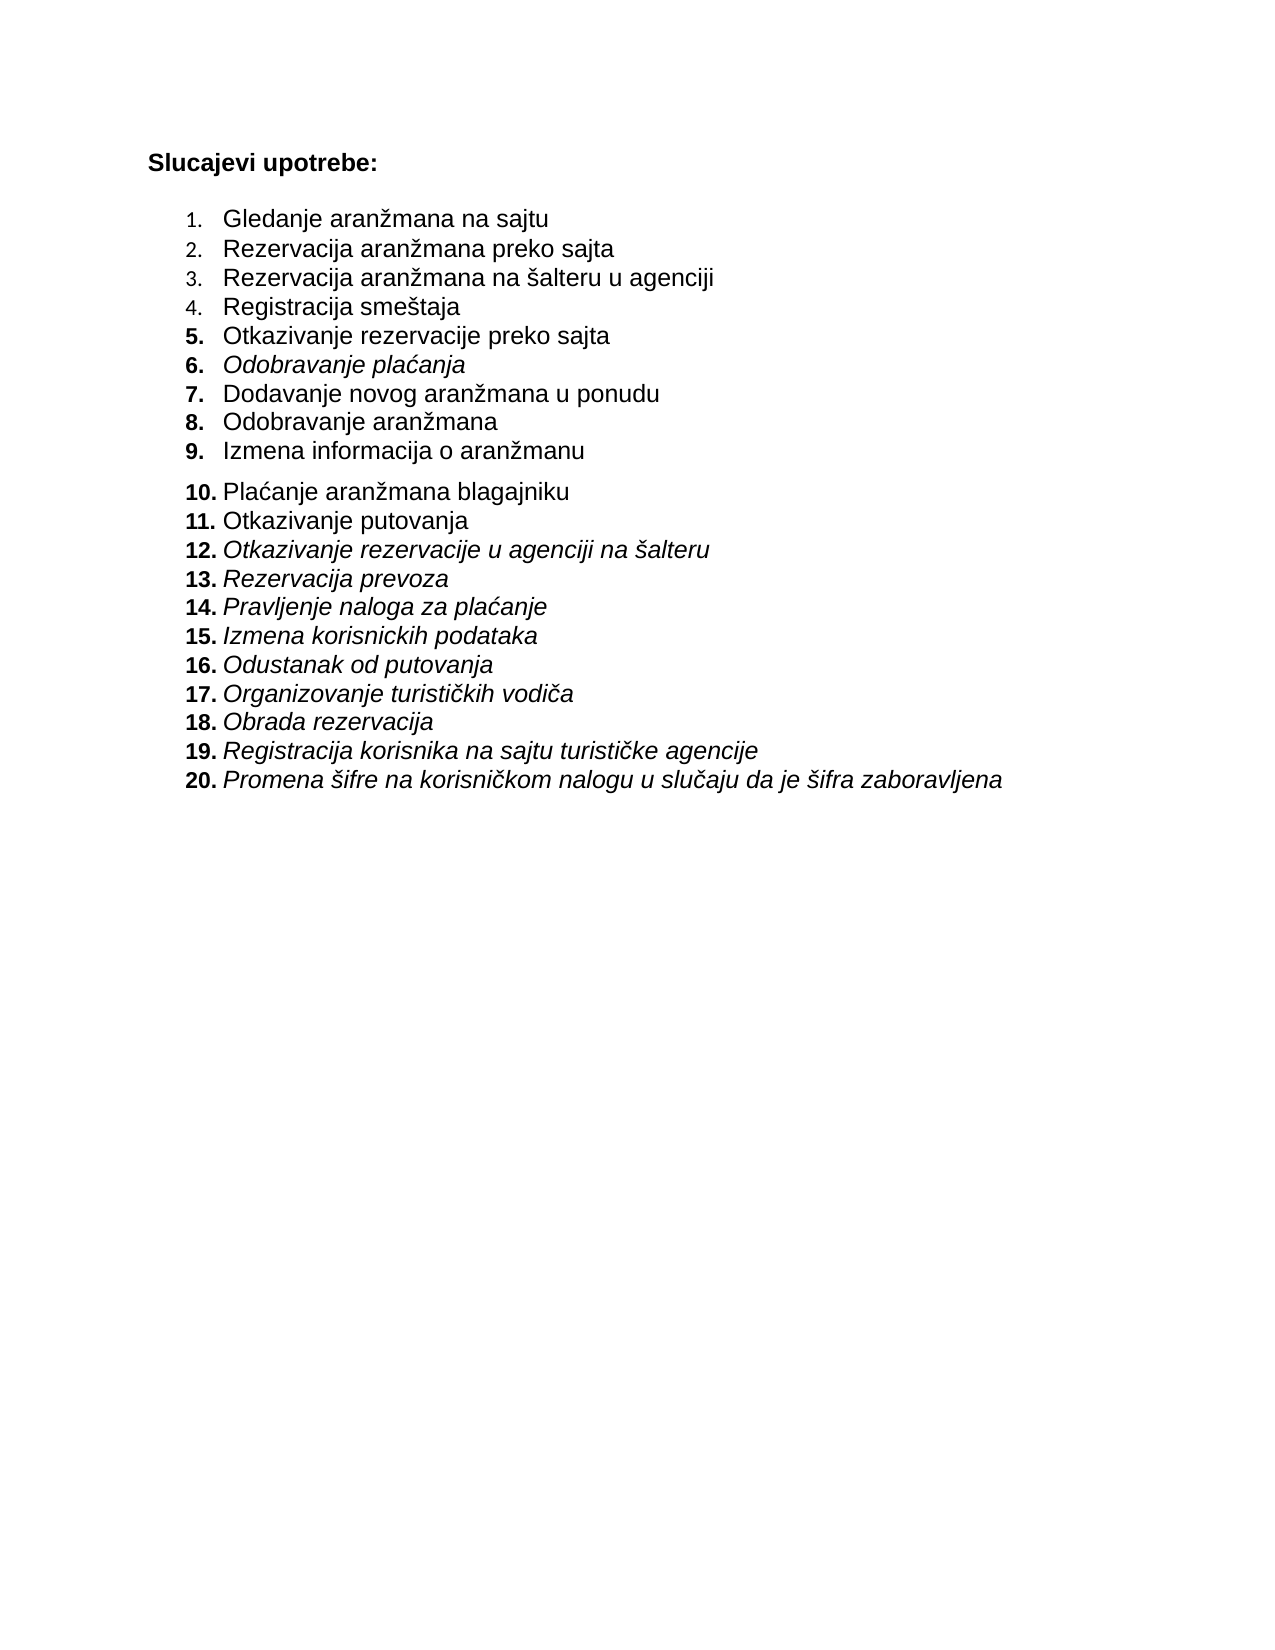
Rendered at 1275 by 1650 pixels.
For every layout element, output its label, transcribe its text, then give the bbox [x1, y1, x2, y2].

list Rezervacija aranžmana na šalteru u agenciji [185, 263, 1127, 292]
list Odustanak od putovanja [185, 650, 1127, 678]
list Otkazivanje rezervacije u agenciji na šalteru [185, 535, 1127, 563]
list Dodavanje novog aranžmana u ponudu [185, 378, 1127, 407]
list Otkazivanje putovanja [185, 506, 1127, 535]
list Obrada rezervacija [185, 707, 1127, 736]
list Otkazivanje rezervacije preko sajta [185, 321, 1127, 350]
list Plaćanje aranžmana blagajniku [185, 477, 1127, 506]
list Promena šifre na korisničkom nalogu u slučaju da je šifra zaboravljena [185, 765, 1127, 793]
list Rezervacija prevoza [185, 563, 1127, 592]
list Pravljenje naloga za plaćanje [185, 592, 1127, 621]
list Registracija korisnika na sajtu turističke agencije [185, 736, 1127, 765]
list Organizovanje turističkih vodiča [185, 678, 1127, 707]
list Izmena informacija o aranžmanu [185, 436, 1127, 465]
list Odobravanje aranžmana [185, 407, 1127, 436]
list Registracija smeštaja [185, 292, 1127, 321]
list Odobravanje plaćanja [185, 350, 1127, 378]
list Rezervacija aranžmana preko sajta [185, 233, 1127, 263]
list Gledanje aranžmana na sajtu [185, 204, 1127, 233]
text Slucajevi upotrebe: [148, 148, 1127, 176]
list Izmena korisnickih podataka [185, 621, 1127, 650]
